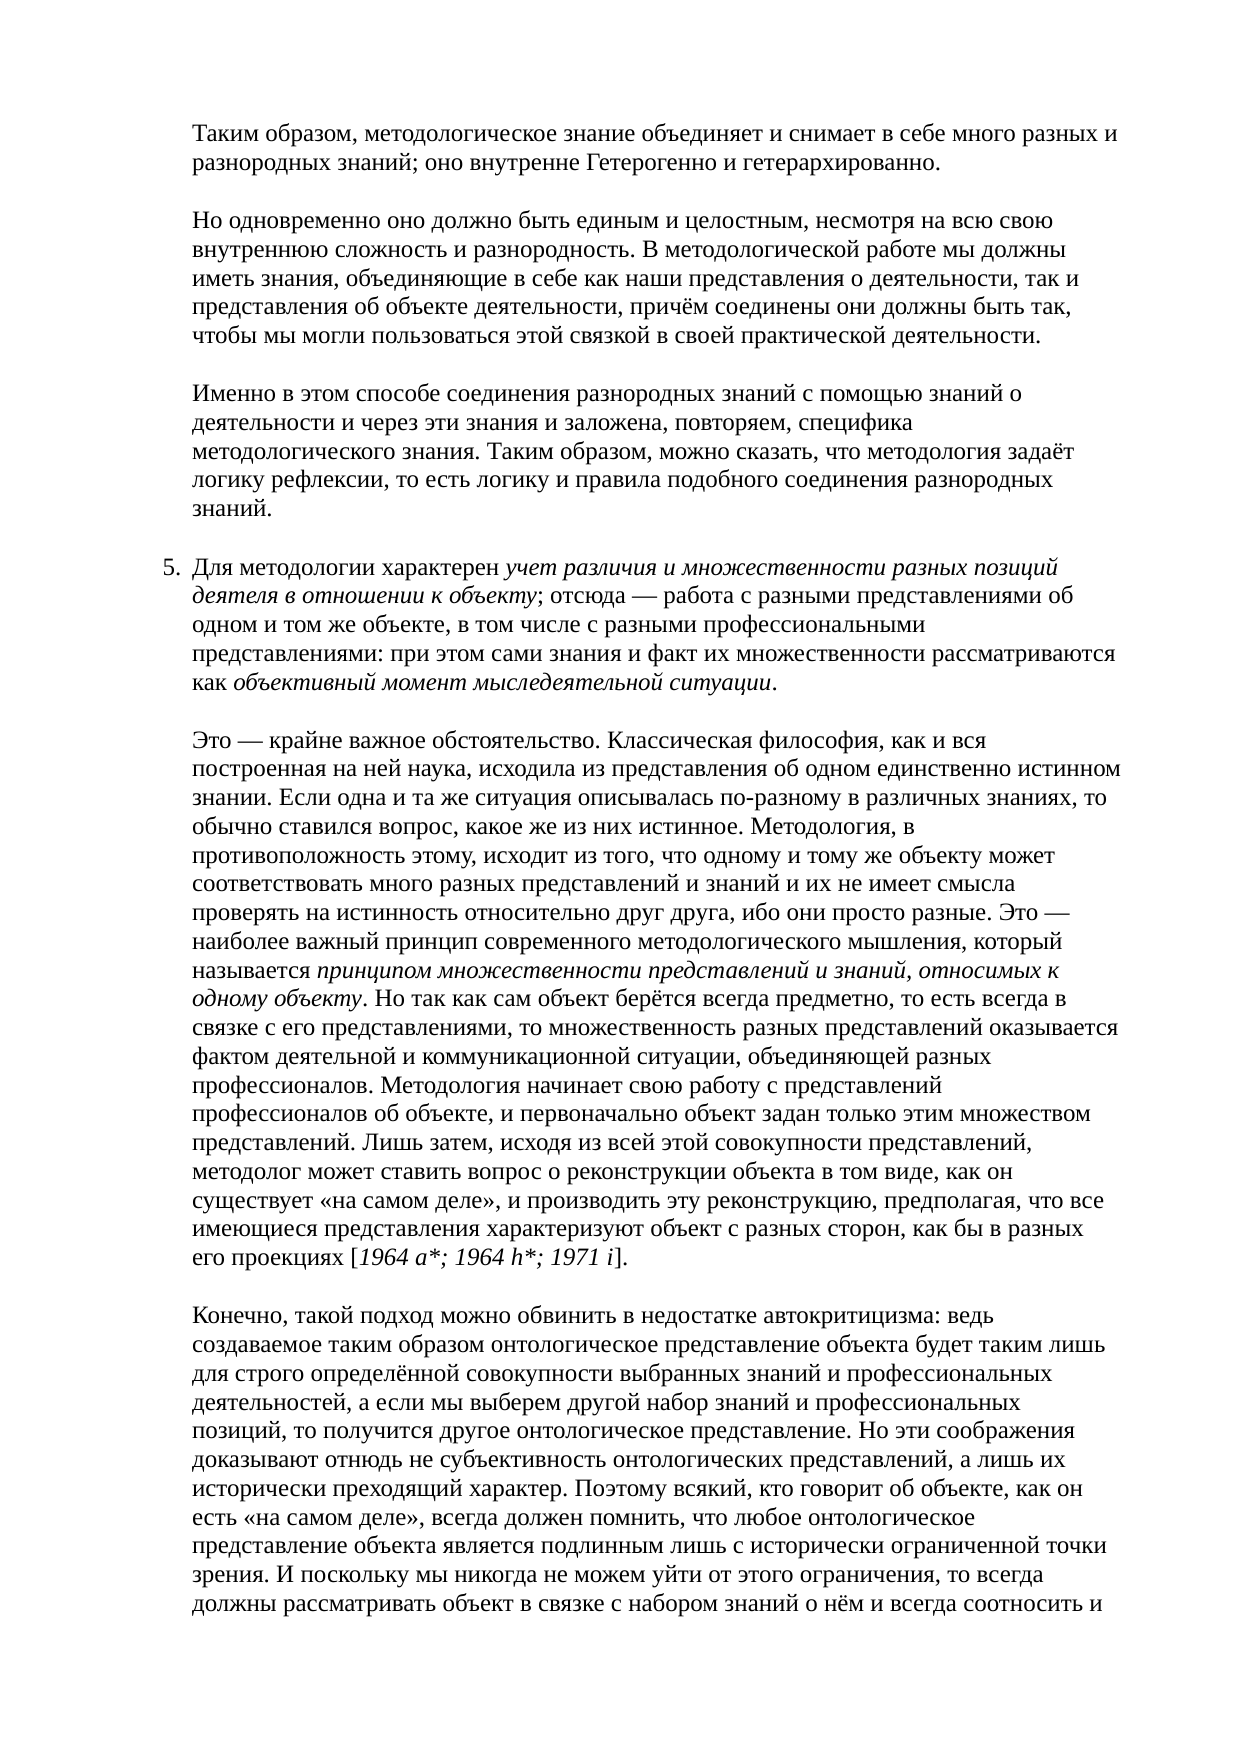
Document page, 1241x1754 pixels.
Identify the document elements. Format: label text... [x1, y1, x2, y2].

list Таким образом, методологическое знание объединяет и снимает в себе много разных и разнородных знаний; оно внутренне Гетерогенно и гетерархированно. [162, 118, 1122, 176]
list Для методологии характерен учет различия и множественности разных позиций деятеля в отношении к объекту; отсюда — работа с разными представлениями об одном и том же объекте, в том числе с разными профессиональными представлениями: при этом сами знания и факт их множественности рассматриваются как объективный момент мыследеятельной ситуации. [162, 552, 1122, 695]
list Это — крайне важное обстоятельство. Классическая философия, как и вся построенная на ней наука, исходила из представления об одном единственно истинном знании. Если одна и та же ситуация описывалась по-разному в различных знаниях, то обычно ставился вопрос, какое же из них истинное. Методология, в противоположность этому, исходит из того, что одному и тому же объекту может соответствовать много разных представлений и знаний и их не имеет смысла проверять на истинность относительно друг друга, ибо они просто разные. Это — наиболее важный принцип современного методологического мышления, который называется принципом множественности представлений и знаний, относимых к одному объекту. Но так как сам объект берётся всегда предметно, то есть всегда в связке с его представлениями, то множественность разных представлений оказывается фактом деятельной и коммуникационной ситуации, объединяющей разных профессионалов. Методология начинает свою работу с представлений профессионалов об объекте, и первоначально объект задан только этим множеством представлений. Лишь затем, исходя из всей этой совокупности представлений, методолог может ставить вопрос о реконструкции объекта в том виде, как он существует «на самом деле», и производить эту реконструкцию, предполагая, что все имеющиеся представления характеризуют объект с разных сторон, как бы в разных его проекциях [1964 а*; 1964 h*; 1971 i]. [162, 725, 1122, 1271]
list Конечно, такой подход можно обвинить в недостатке автокритицизма: ведь создаваемое таким образом онтологическое представление объекта будет таким лишь для строго определённой совокупности выбранных знаний и профессиональных деятельностей, а если мы выберем другой набор знаний и профессиональных позиций, то получится другое онтологическое представление. Но эти соображения доказывают отнюдь не субъективность онтологических представлений, а лишь их исторически преходящий характер. Поэтому всякий, кто говорит об объекте, как он есть «на самом деле», всегда должен помнить, что любое онтологическое представление объекта является подлинным лишь с исторически ограниченной точки зрения. И поскольку мы никогда не можем уйти от этого ограничения, то всегда должны рассматривать объект в связке с набором знаний о нём и всегда соотносить и [162, 1301, 1122, 1617]
list Именно в этом способе соединения разнородных знаний с помощью знаний о деятельности и через эти знания и заложена, повторяем, специфика методологического знания. Таким образом, можно сказать, что методология задаёт логику рефлексии, то есть логику и правила подобного соединения разнородных знаний. [162, 378, 1122, 522]
list Но одновременно оно должно быть единым и целостным, несмотря на всю свою внутреннюю сложность и разнородность. В методологической работе мы должны иметь знания, объединяющие в себе как наши представления о деятельности, так и представления об объекте деятельности, причём соединены они должны быть так, чтобы мы могли пользоваться этой связкой в своей практической деятельности. [162, 205, 1122, 349]
